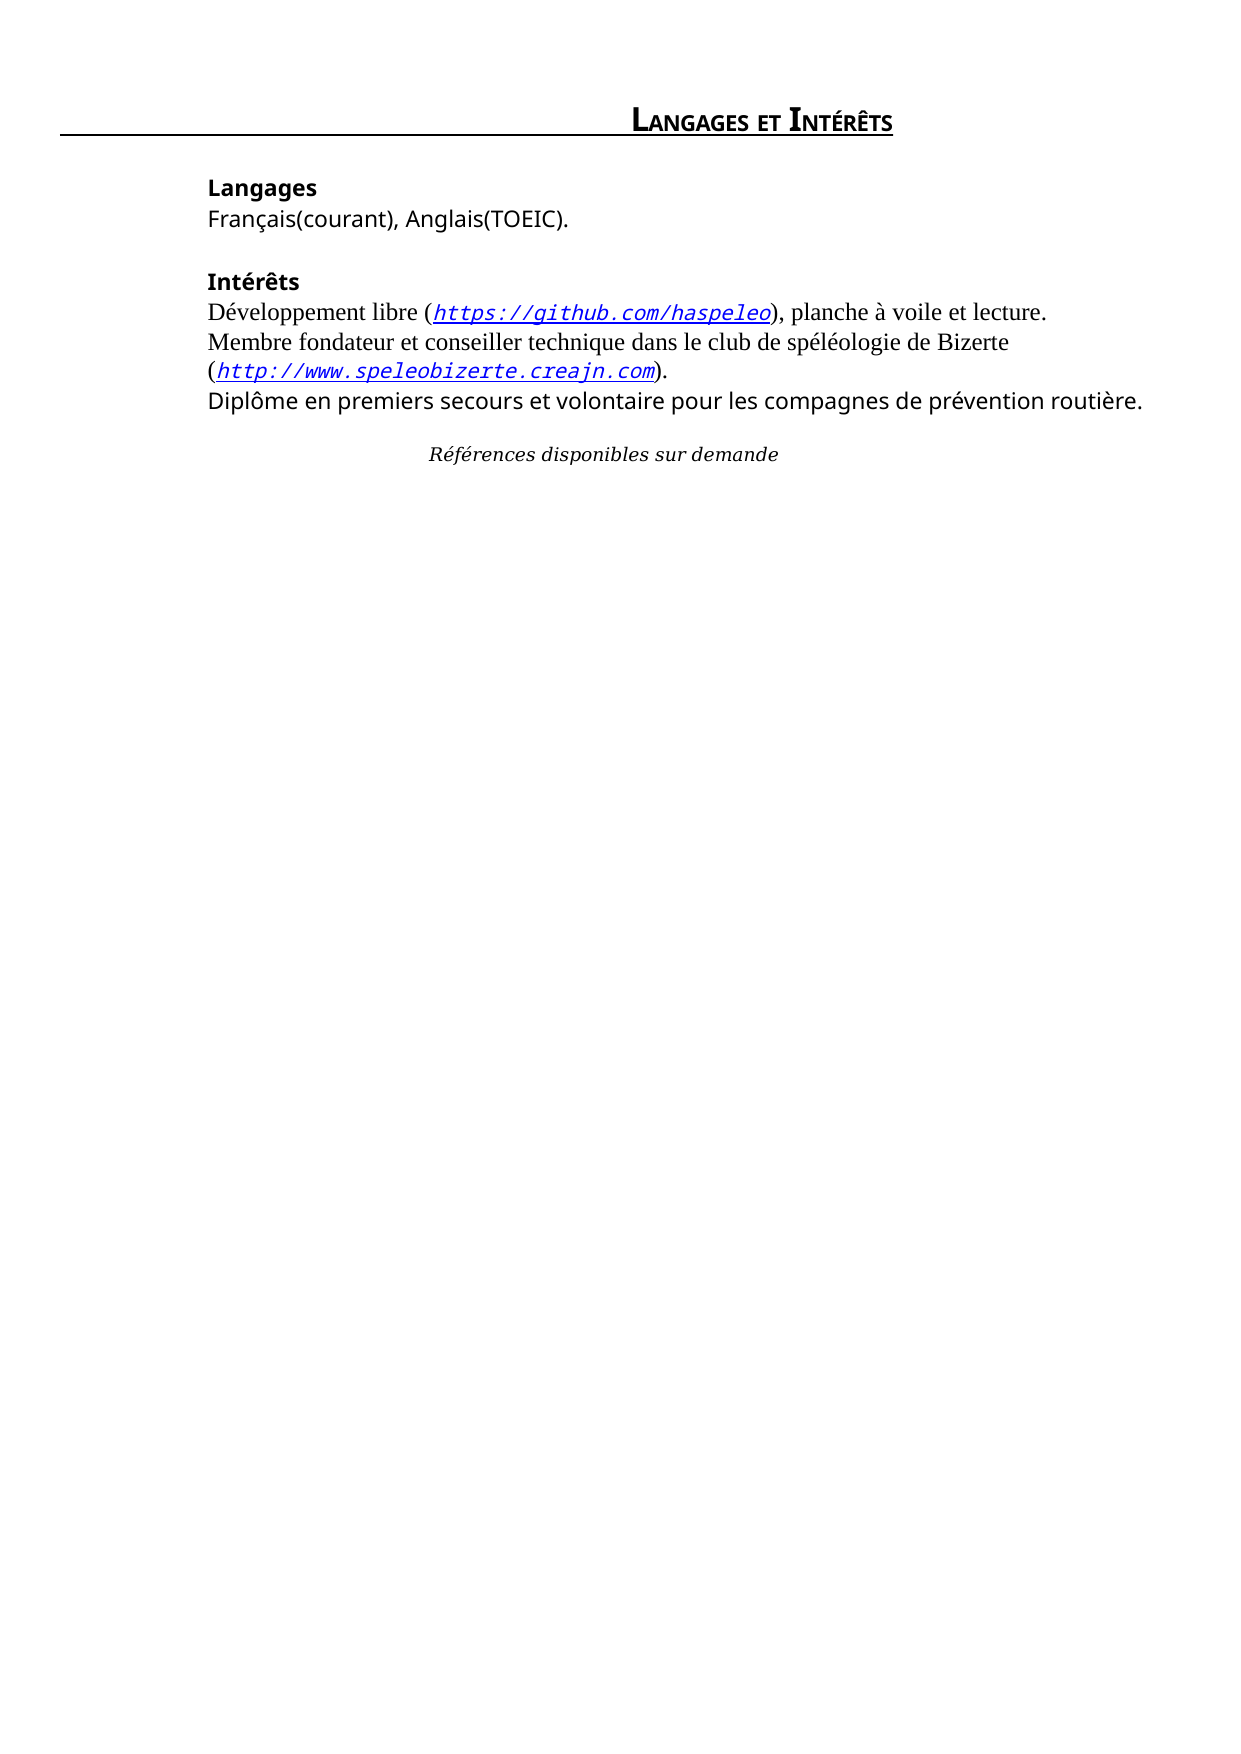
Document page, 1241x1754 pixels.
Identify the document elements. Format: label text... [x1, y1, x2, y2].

text Références disponibles sur demande [60, 444, 1150, 466]
text Français(courant), Anglais(TOEIC). [60, 203, 1175, 234]
text Membre fondateur et conseiller technique dans le club de spéléologie de Bizerte (http://www.speleobizerte.creajn.com). [60, 327, 1175, 385]
text Intérêts [60, 266, 1175, 297]
text Langages et Intérêts [60, 95, 1150, 141]
text Langages [60, 172, 1175, 203]
text Développement libre (https://github.com/haspeleo), planche à voile et lecture. [60, 297, 1175, 327]
text Diplôme en premiers secours et volontaire pour les compagnes de prévention routière. [60, 385, 1175, 416]
